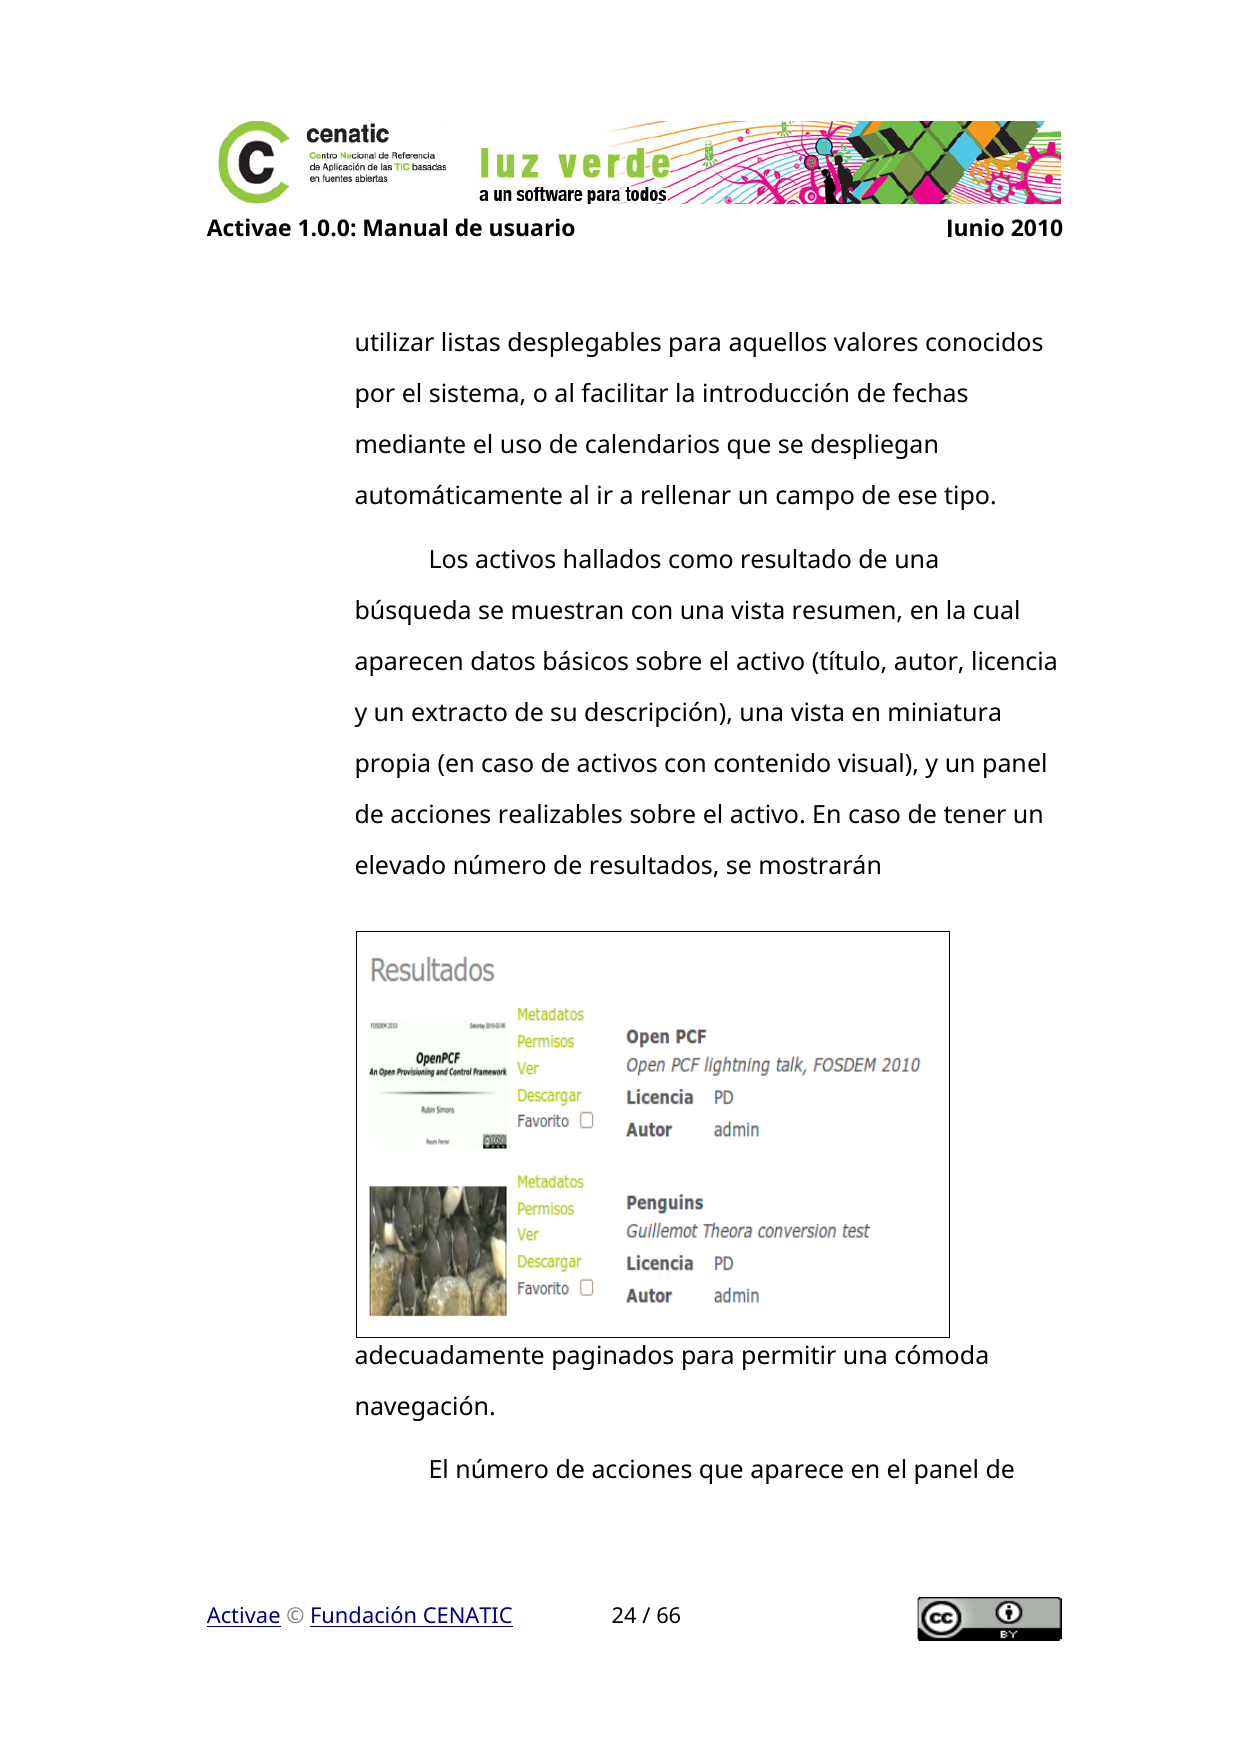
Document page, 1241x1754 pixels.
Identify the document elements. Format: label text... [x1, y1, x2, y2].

picture [211, 121, 1061, 204]
text utilizar listas desplegables para aquellos valores conocidos por el sistema, o al facilitar la introducción de fechas mediante el uso de calendarios que se despliegan automáticamente al ir a rellenar un campo de ese tipo. [354, 325, 1063, 512]
text Los activos hallados como resultado de una búsqueda se muestran con una vista resumen, en la cual aparecen datos básicos sobre el activo (título, autor, licencia y un extracto de su descripción), una vista en miniatura propia (en caso de activos con contenido visual), y un panel de acciones realizables sobre el activo. En caso de tener un elevado número de resultados, se mostrarán adecuadamente paginados para permitir una cómoda navegación. [354, 541, 1063, 1422]
picture [917, 1597, 1062, 1641]
picture [359, 934, 947, 1335]
text El número de acciones que aparece en el panel de [354, 1452, 1063, 1486]
